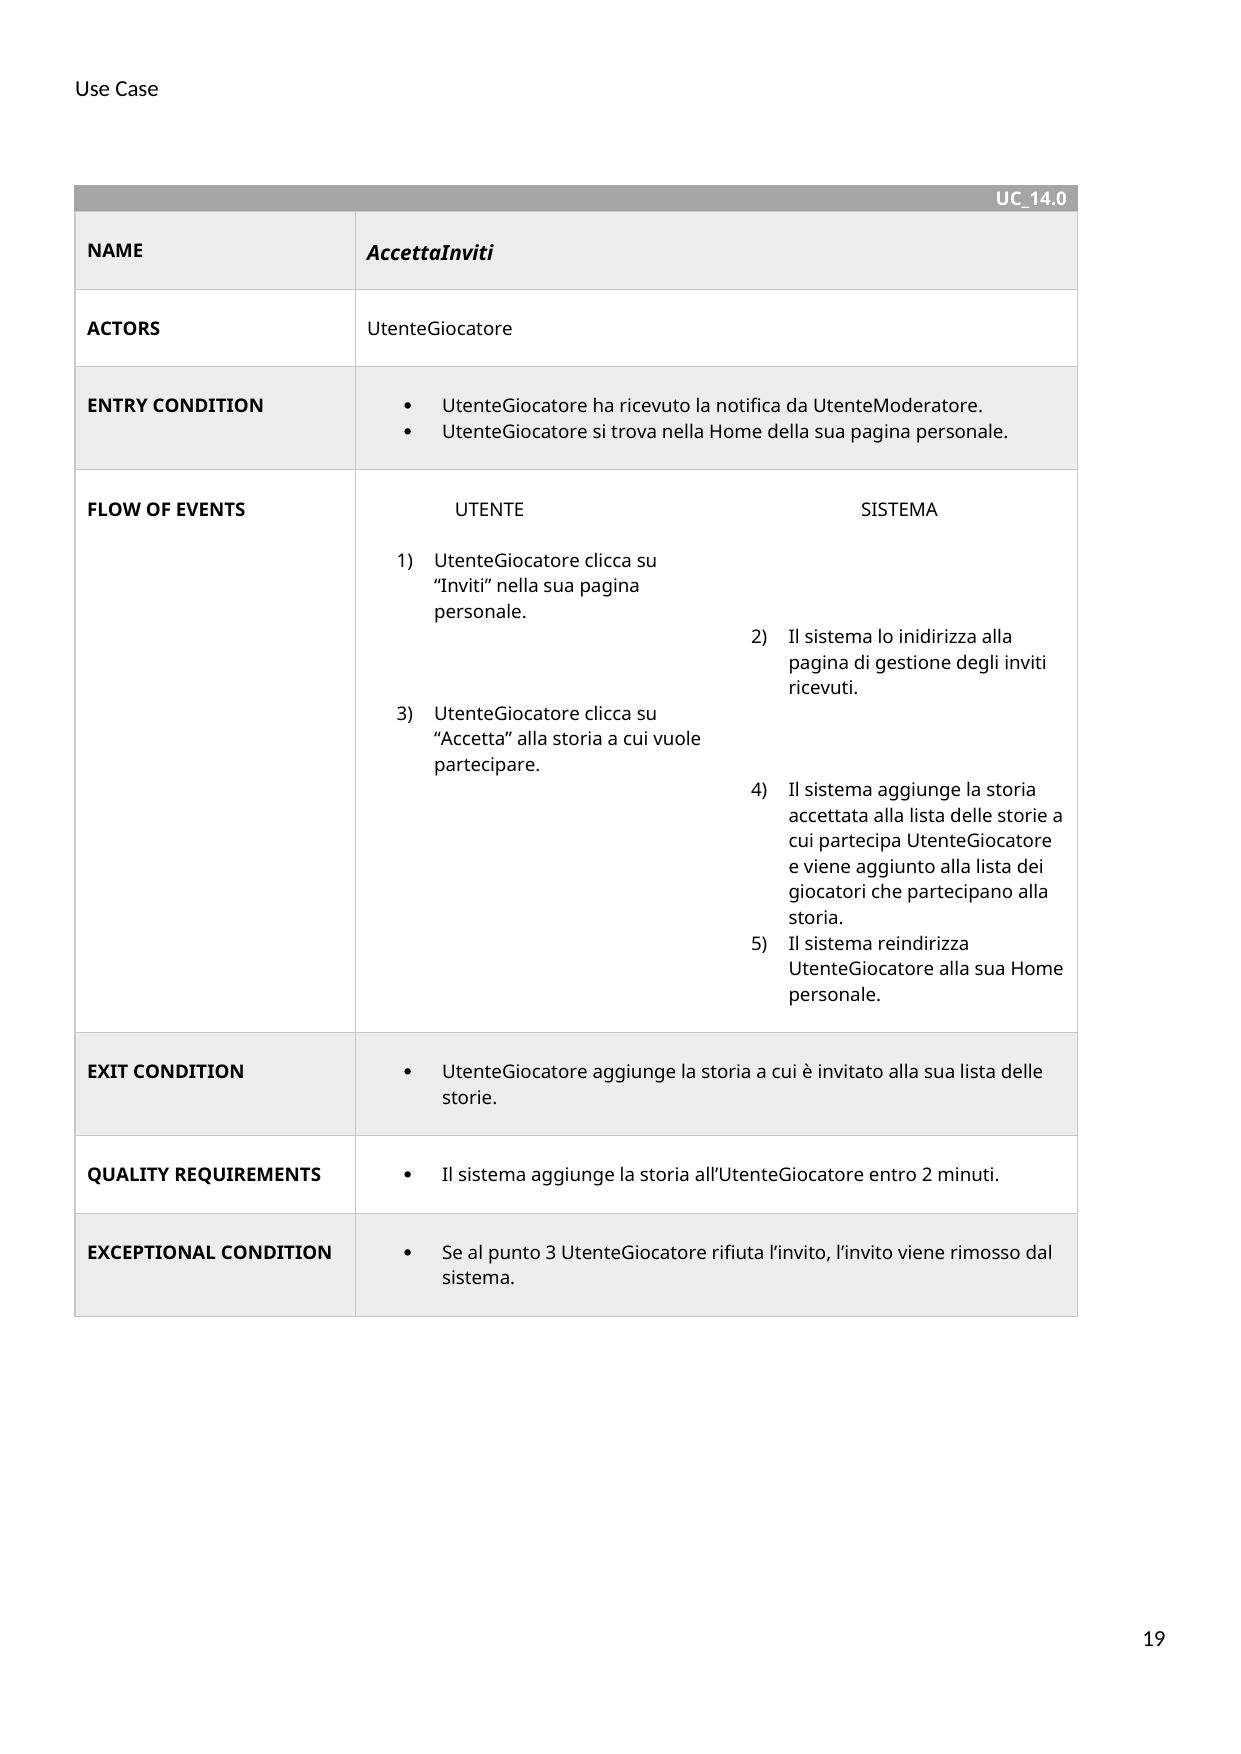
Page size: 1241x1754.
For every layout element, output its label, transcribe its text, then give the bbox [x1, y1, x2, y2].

table_cell EXIT CONDITION [76, 1033, 355, 1135]
table_cell NAME [76, 212, 355, 289]
table_cell ENTRY CONDITION [76, 367, 355, 469]
table_cell UtenteGiocatore [356, 290, 1077, 366]
table_cell UtenteGiocatore ha ricevuto la notifica da UtenteModeratore. UtenteGiocatore si trova nella Home della sua pagina personale. [356, 367, 1077, 469]
table_cell UTENTE SISTEMA UtenteGiocatore clicca su “Inviti” nella sua pagina personale. Il sistema lo inidirizza alla pagina di gestione degli inviti ricevuti. UtenteGiocatore clicca su “Accetta” alla storia a cui vuole partecipare. Il sistema aggiunge la storia accettata alla lista delle storie a cui partecipa UtenteGiocatore e viene aggiunto alla lista dei giocatori che partecipano alla storia. Il sistema reindirizza UtenteGiocatore alla sua Home personale. [356, 470, 1077, 1032]
table_header UC_14.0 [356, 186, 1077, 211]
table_header [76, 186, 355, 211]
table_cell Il sistema aggiunge la storia all’UtenteGiocatore entro 2 minuti. [356, 1136, 1077, 1213]
table_cell AccettaInviti [356, 212, 1077, 289]
table_cell Se al punto 3 UtenteGiocatore rifiuta l’invito, l’invito viene rimosso dal sistema. [356, 1214, 1077, 1316]
table_cell EXCEPTIONAL CONDITION [76, 1214, 355, 1316]
table_cell FLOW OF EVENTS [76, 470, 355, 1032]
table_cell UtenteGiocatore aggiunge la storia a cui è invitato alla sua lista delle storie. [356, 1033, 1077, 1135]
table_cell ACTORS [76, 290, 355, 366]
table_cell QUALITY REQUIREMENTS [76, 1136, 355, 1213]
